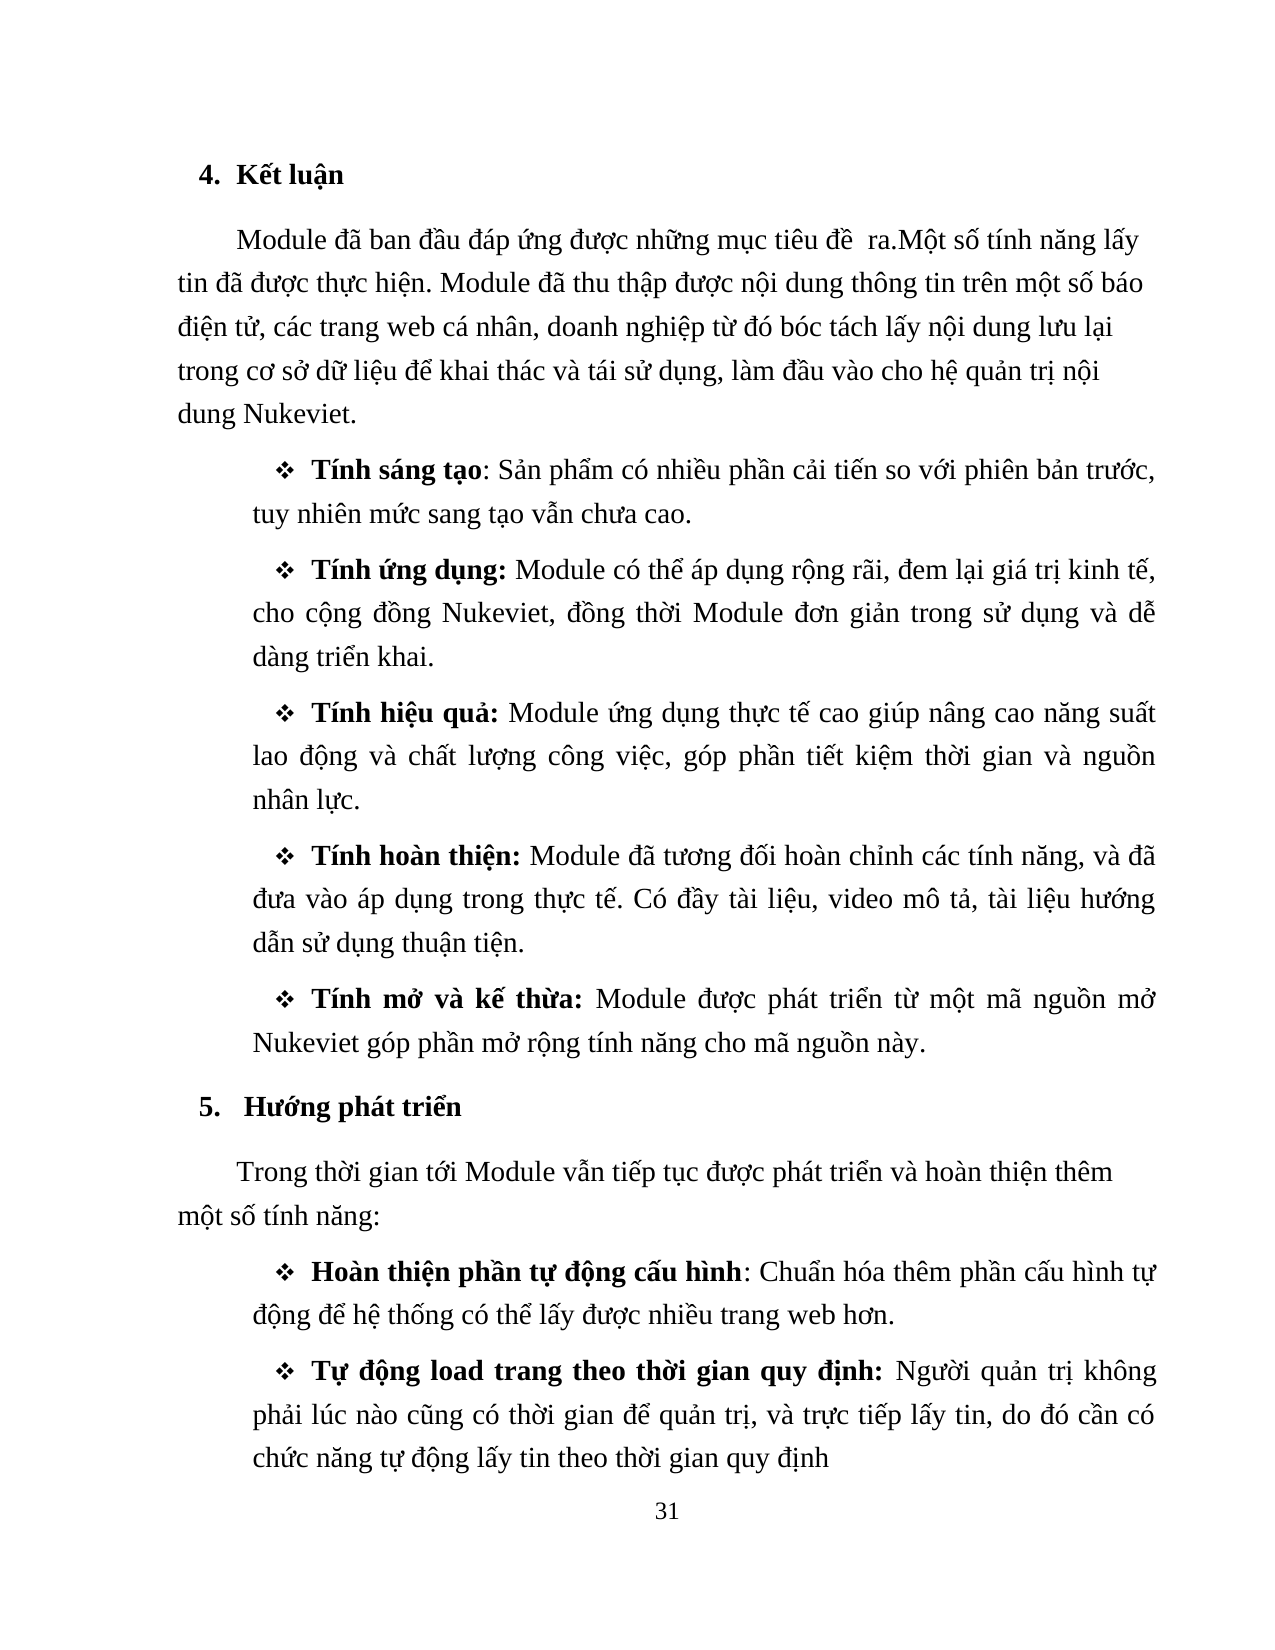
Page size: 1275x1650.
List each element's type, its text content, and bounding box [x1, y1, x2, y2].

list Tính ứng dụng: Module có thể áp dụng rộng rãi, đem lại giá trị kinh tế, cho cộng đồng Nukeviet, đồng thời Module đơn giản trong sử dụng và dễ dàng triển khai. [215, 552, 1157, 672]
list Tính sáng tạo: Sản phẩm có nhiều phần cải tiến so với phiên bản trước, tuy nhiên mức sang tạo vẫn chưa cao. [215, 452, 1157, 529]
subtitle Kết luận [192, 157, 1157, 191]
subtitle Hướng phát triển [192, 1089, 1157, 1123]
list Tính mở và kế thừa: Module được phát triển từ một mã nguồn mở Nukeviet góp phần mở rộng tính năng cho mã nguồn này. [215, 981, 1157, 1058]
text Trong thời gian tới Module vẫn tiếp tục được phát triển và hoàn thiện thêm một số tính năng: [177, 1154, 1157, 1231]
list Tính hiệu quả: Module ứng dụng thực tế cao giúp nâng cao năng suất lao động và chất lượng công việc, góp phần tiết kiệm thời gian và nguồn nhân lực. [215, 695, 1157, 816]
list Hoàn thiện phần tự động cấu hình: Chuẩn hóa thêm phần cấu hình tự động để hệ thống có thể lấy được nhiều trang web hơn. [215, 1254, 1157, 1331]
list Tính hoàn thiện: Module đã tương đối hoàn chỉnh các tính năng, và đã đưa vào áp dụng trong thực tế. Có đầy tài liệu, video mô tả, tài liệu hướng dẫn sử dụng thuận tiện. [215, 838, 1157, 959]
list Tự động load trang theo thời gian quy định: Người quản trị không phải lúc nào cũng có thời gian để quản trị, và trực tiếp lấy tin, do đó cần có chức năng tự động lấy tin theo thời gian quy định [215, 1353, 1157, 1474]
text Module đã ban đầu đáp ứng được những mục tiêu đề ra.Một số tính năng lấy tin đã được thực hiện. Module đã thu thập được nội dung thông tin trên một số báo điện tử, các trang web cá nhân, doanh nghiệp từ đó bóc tách lấy nội dung lưu lại trong cơ sở dữ liệu để khai thác và tái sử dụng, làm đầu vào cho hệ quản trị nội dung Nukeviet. [177, 222, 1157, 430]
